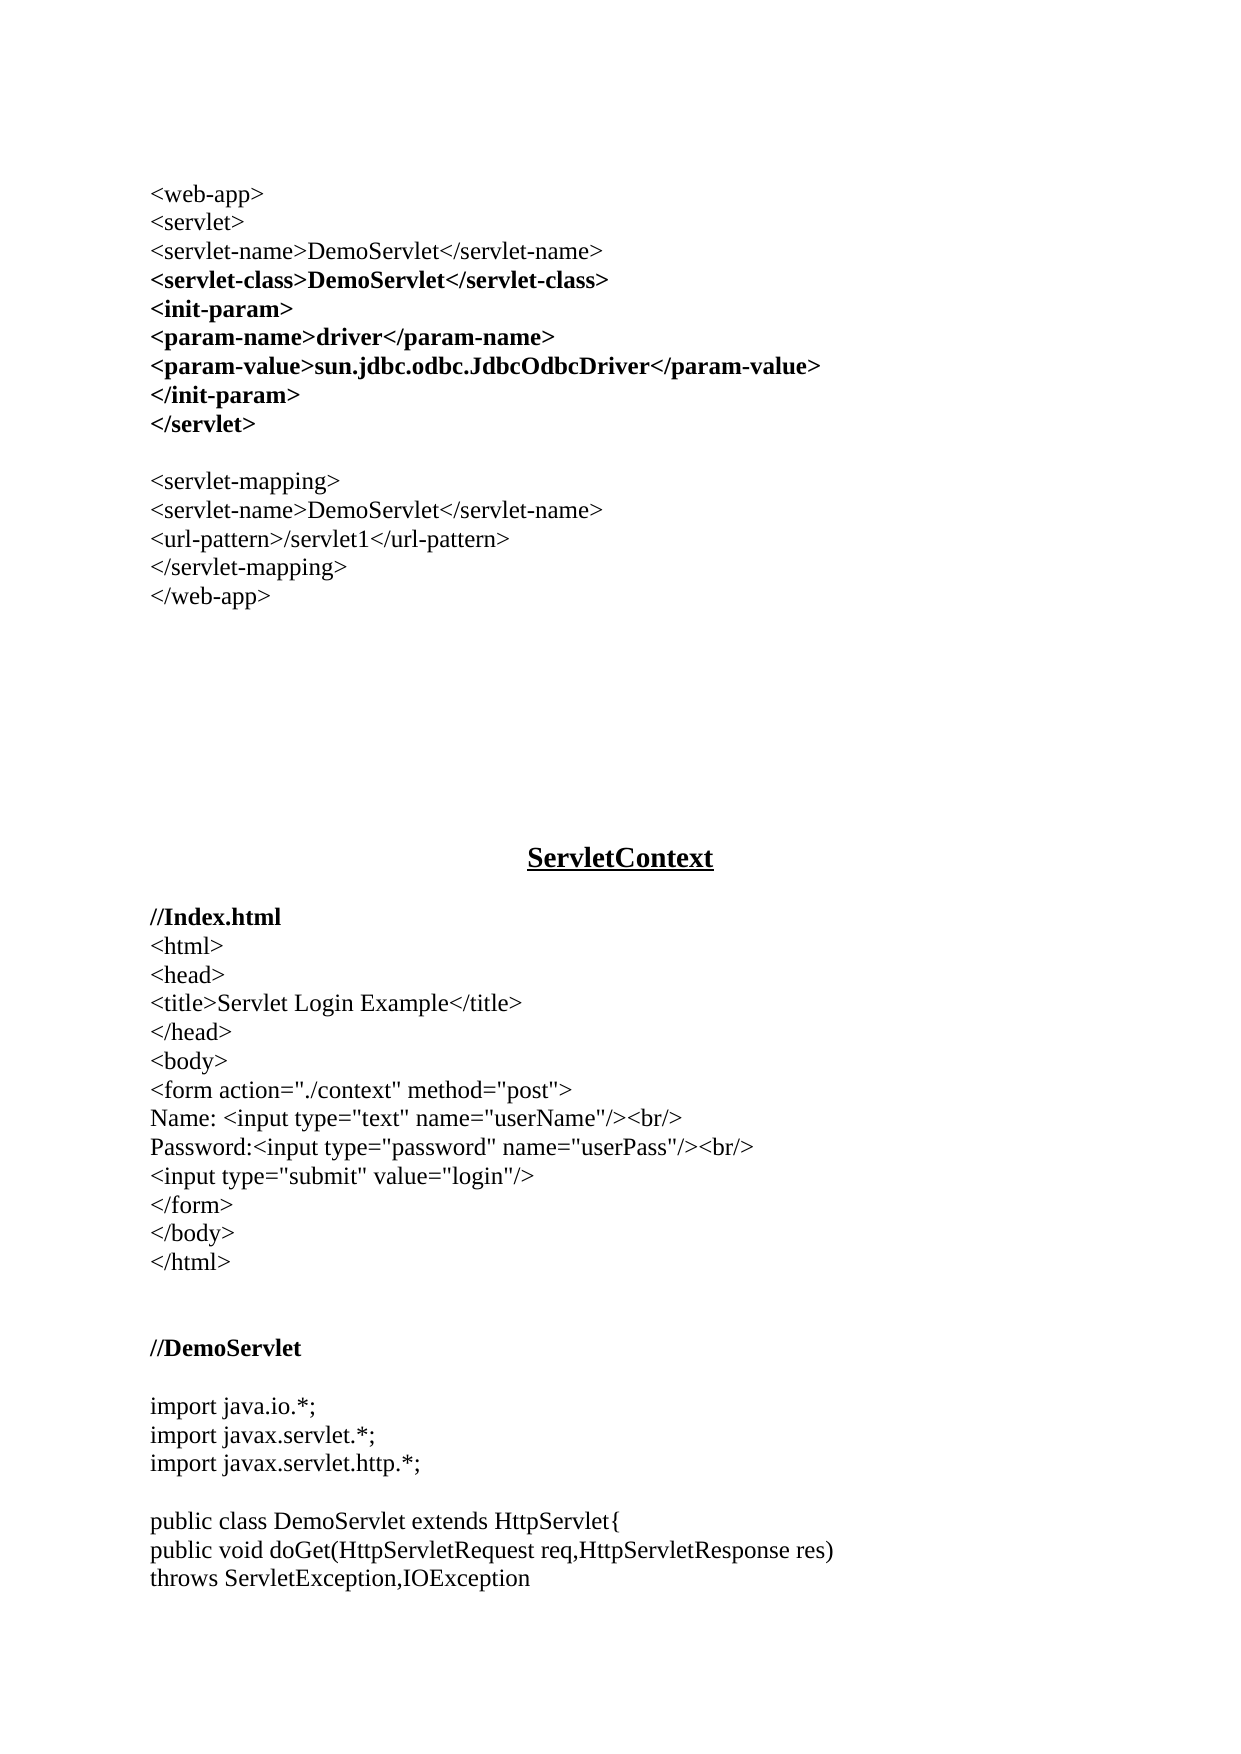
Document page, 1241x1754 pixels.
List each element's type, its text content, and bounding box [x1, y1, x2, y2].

text <param-value>sun.jdbc.odbc.JdbcOdbcDriver</param-value> [150, 351, 1090, 380]
text public class DemoServlet extends HttpServlet{ [150, 1506, 1090, 1535]
text </html> [150, 1247, 1090, 1276]
text </head> [150, 1017, 1090, 1046]
text </init-param> [150, 380, 1090, 409]
text </form> [150, 1190, 1090, 1218]
text </web-app> [150, 581, 1090, 610]
text <web-app> [150, 179, 1090, 207]
text <body> [150, 1046, 1090, 1075]
text import javax.servlet.http.*; [150, 1448, 1090, 1477]
text throws ServletException,IOException [150, 1563, 1090, 1592]
text <init-param> [150, 294, 1090, 322]
text <servlet-class>DemoServlet</servlet-class> [150, 265, 1090, 294]
text <html> [150, 931, 1090, 960]
text </servlet> [150, 409, 1090, 437]
text <title>Servlet Login Example</title> [150, 988, 1090, 1017]
text <servlet> [150, 207, 1090, 236]
text <url-pattern>/servlet1</url-pattern> [150, 524, 1090, 552]
text <servlet-name>DemoServlet</servlet-name> [150, 236, 1090, 265]
text //DemoServlet [150, 1333, 1090, 1362]
text </servlet-mapping> [150, 552, 1090, 581]
text <param-name>driver</param-name> [150, 322, 1090, 351]
text public void doGet(HttpServletRequest req,HttpServletResponse res) [150, 1535, 1090, 1563]
text <form action="./context" method="post"> [150, 1075, 1090, 1103]
text //Index.html [150, 902, 1090, 931]
text <servlet-name>DemoServlet</servlet-name> [150, 495, 1090, 524]
text import javax.servlet.*; [150, 1420, 1090, 1448]
text import java.io.*; [150, 1391, 1090, 1420]
text <input type="submit" value="login"/> [150, 1161, 1090, 1190]
text <head> [150, 960, 1090, 988]
text </body> [150, 1218, 1090, 1247]
text ServletContext [150, 840, 1090, 873]
text <servlet-mapping> [150, 466, 1090, 495]
text Password:<input type="password" name="userPass"/><br/> [150, 1132, 1090, 1161]
text Name: <input type="text" name="userName"/><br/> [150, 1103, 1090, 1132]
